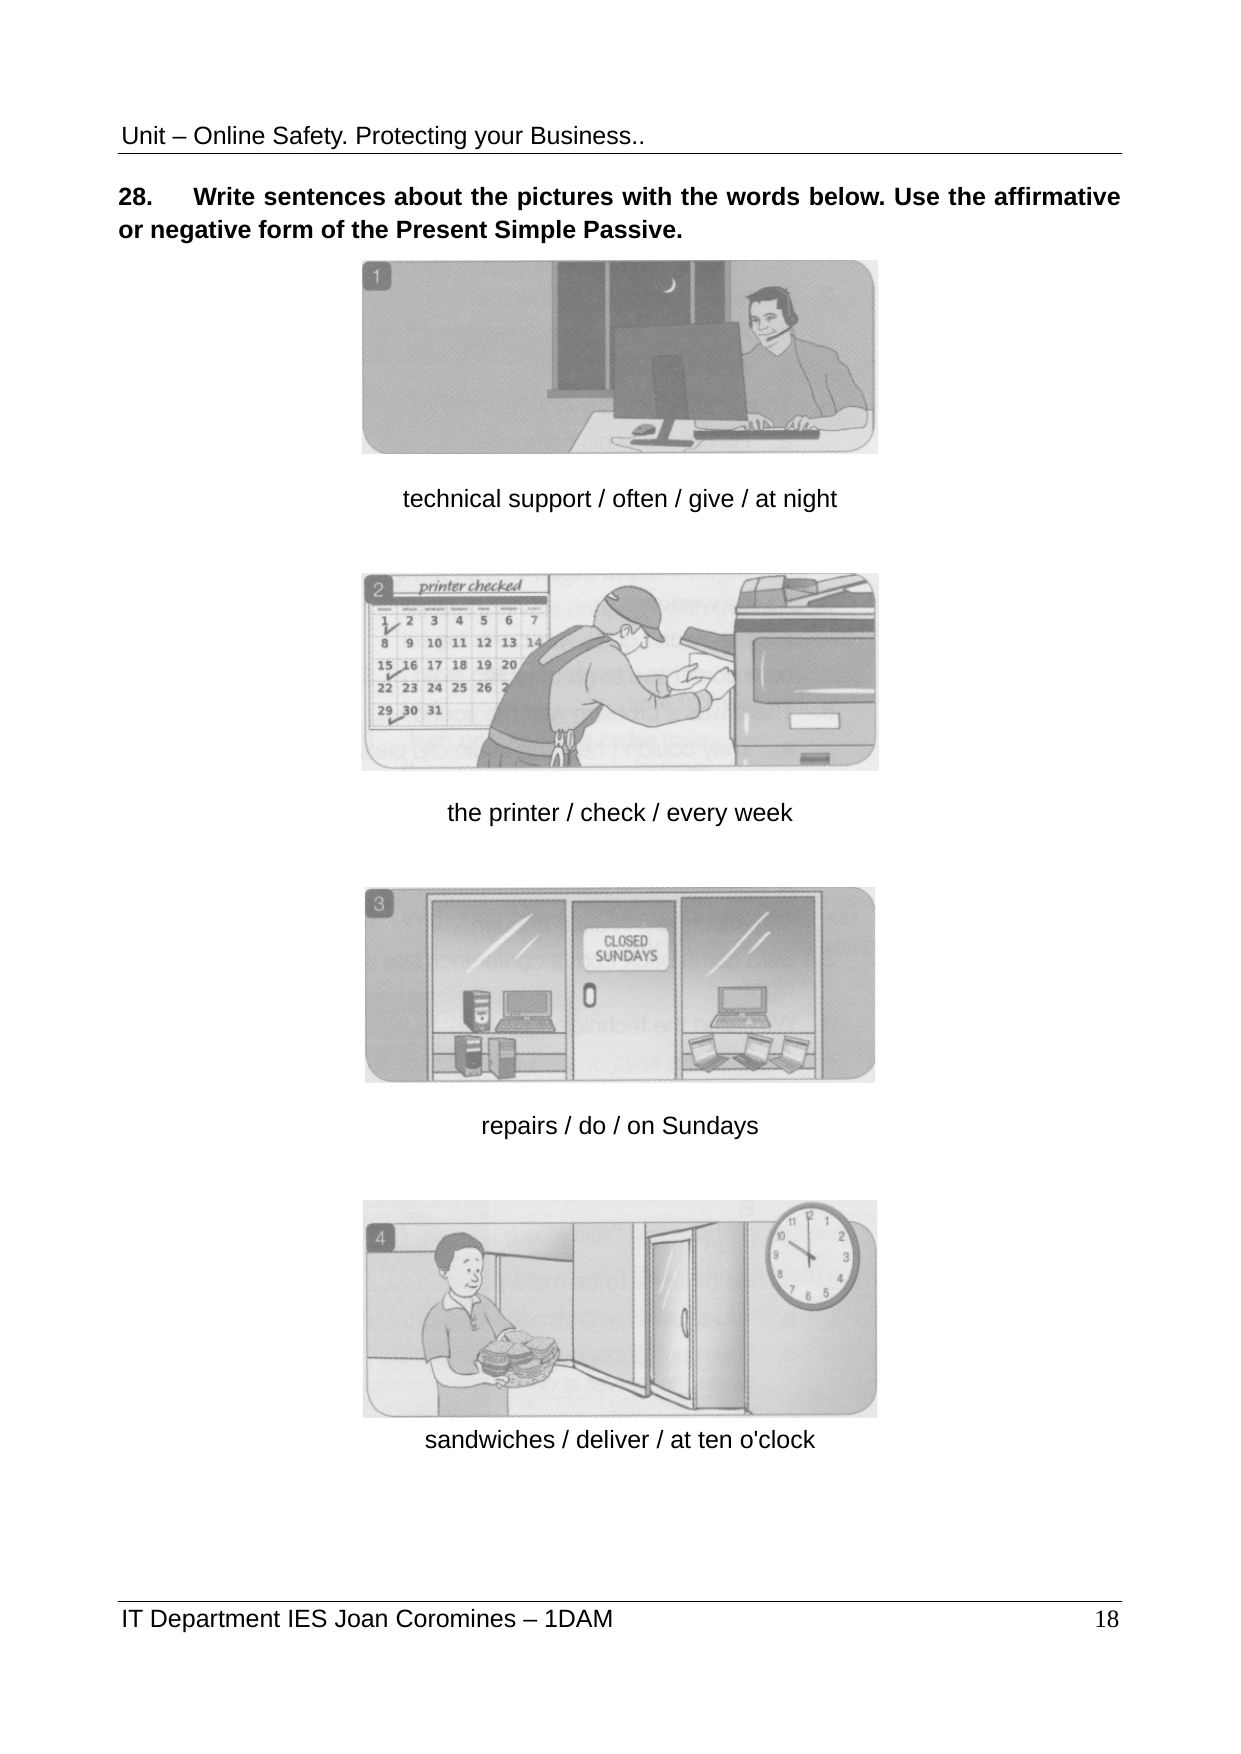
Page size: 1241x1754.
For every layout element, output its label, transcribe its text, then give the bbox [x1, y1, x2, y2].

list Write sentences about the pictures with the words below. Use the affirmative or negative form of the Present Simple Passive. [118, 182, 1122, 244]
picture [362, 1200, 878, 1418]
picture [364, 887, 876, 1083]
picture [361, 573, 879, 771]
text the printer / check / every week [118, 798, 1122, 826]
text technical support / often / give / at night [118, 484, 1122, 513]
text sandwiches / deliver / at ten o'clock [118, 1425, 1122, 1453]
picture [361, 260, 879, 454]
text repairs / do / on Sundays [118, 1111, 1122, 1140]
